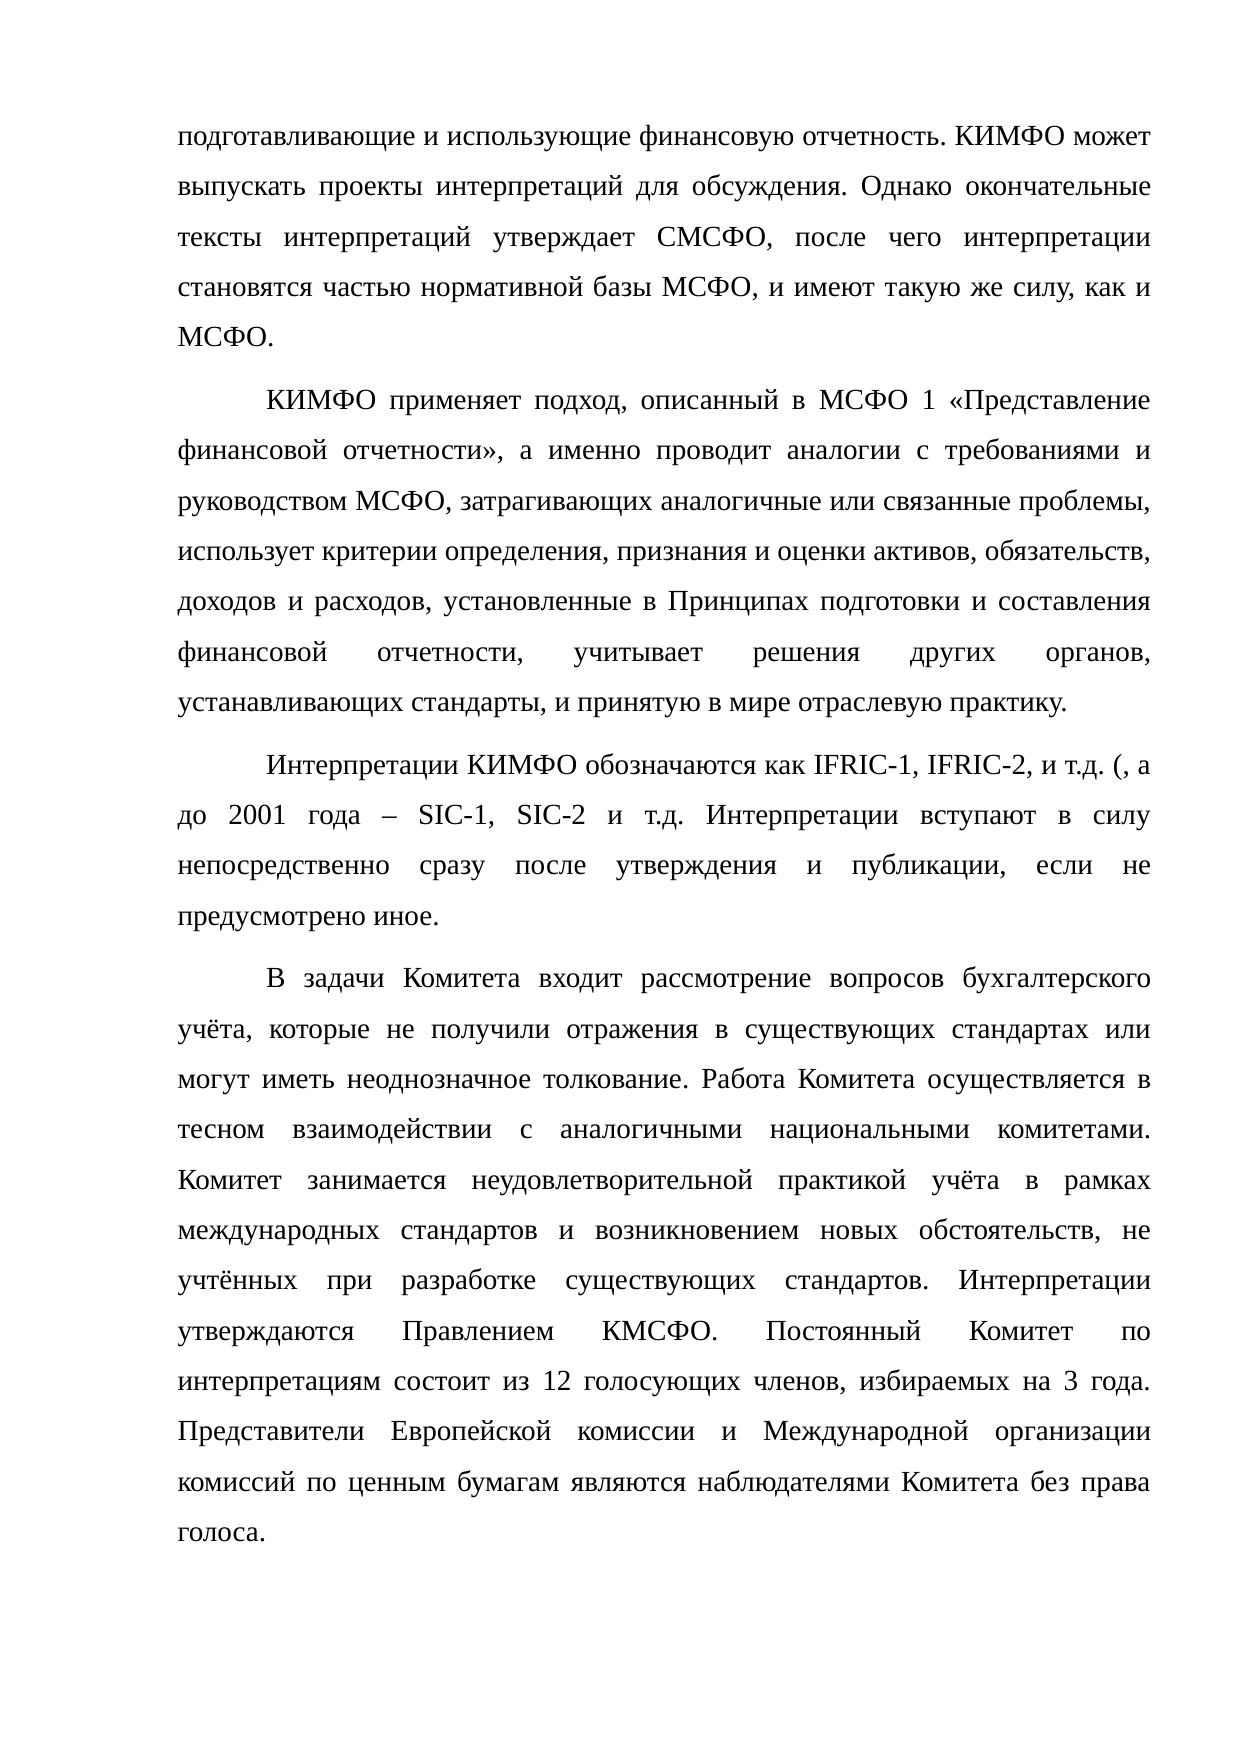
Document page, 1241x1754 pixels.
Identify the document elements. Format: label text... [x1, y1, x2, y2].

text КИМФО применяет подход, описанный в МСФО 1 «Представление финансовой отчетности», а именно проводит аналогии с требованиями и руководством МСФО, затрагивающих аналогичные или связанные проблемы, использует критерии определения, признания и оценки активов, обязательств, доходов и расходов, установленные в Принципах подготовки и составления финансовой отчетности, учитывает решения других органов, устанавливающих стандарты, и принятую в мире отраслевую практику. [177, 382, 1152, 718]
text подготавливающие и использующие финансовую отчетность. КИМФО может выпускать проекты интерпретаций для обсуждения. Однако окончательные тексты интерпретаций утверждает СМСФО, после чего интерпретации становятся частью нормативной базы МСФО, и имеют такую же силу, как и МСФО. [177, 118, 1152, 353]
text Интерпретации КИМФО обозначаются как IFRIC-1, IFRIC-2, и т.д. (, а до 2001 года – SIC-1, SIC-2 и т.д. Интерпретации вступают в силу непосредственно сразу после утверждения и публикации, если не предусмотрено иное. [177, 747, 1152, 931]
text В задачи Комитета входит рассмотрение вопросов бухгалтерского учёта, которые не получили отражения в существующих стандартах или могут иметь неоднозначное толкование. Работа Комитета осуществляется в тесном взаимодействии с аналогичными национальными комитетами. Комитет занимается неудовлетворительной практикой учёта в рамках международных стандартов и возникновением новых обстоятельств, не учтённых при разработке существующих стандартов. Интерпретации утверждаются Правлением КМСФО. Постоянный Комитет по интерпретациям состоит из 12 голосующих членов, избираемых на 3 года. Представители Европейской комиссии и Международной организации комиссий по ценным бумагам являются наблюдателями Комитета без права голоса. [177, 961, 1152, 1548]
